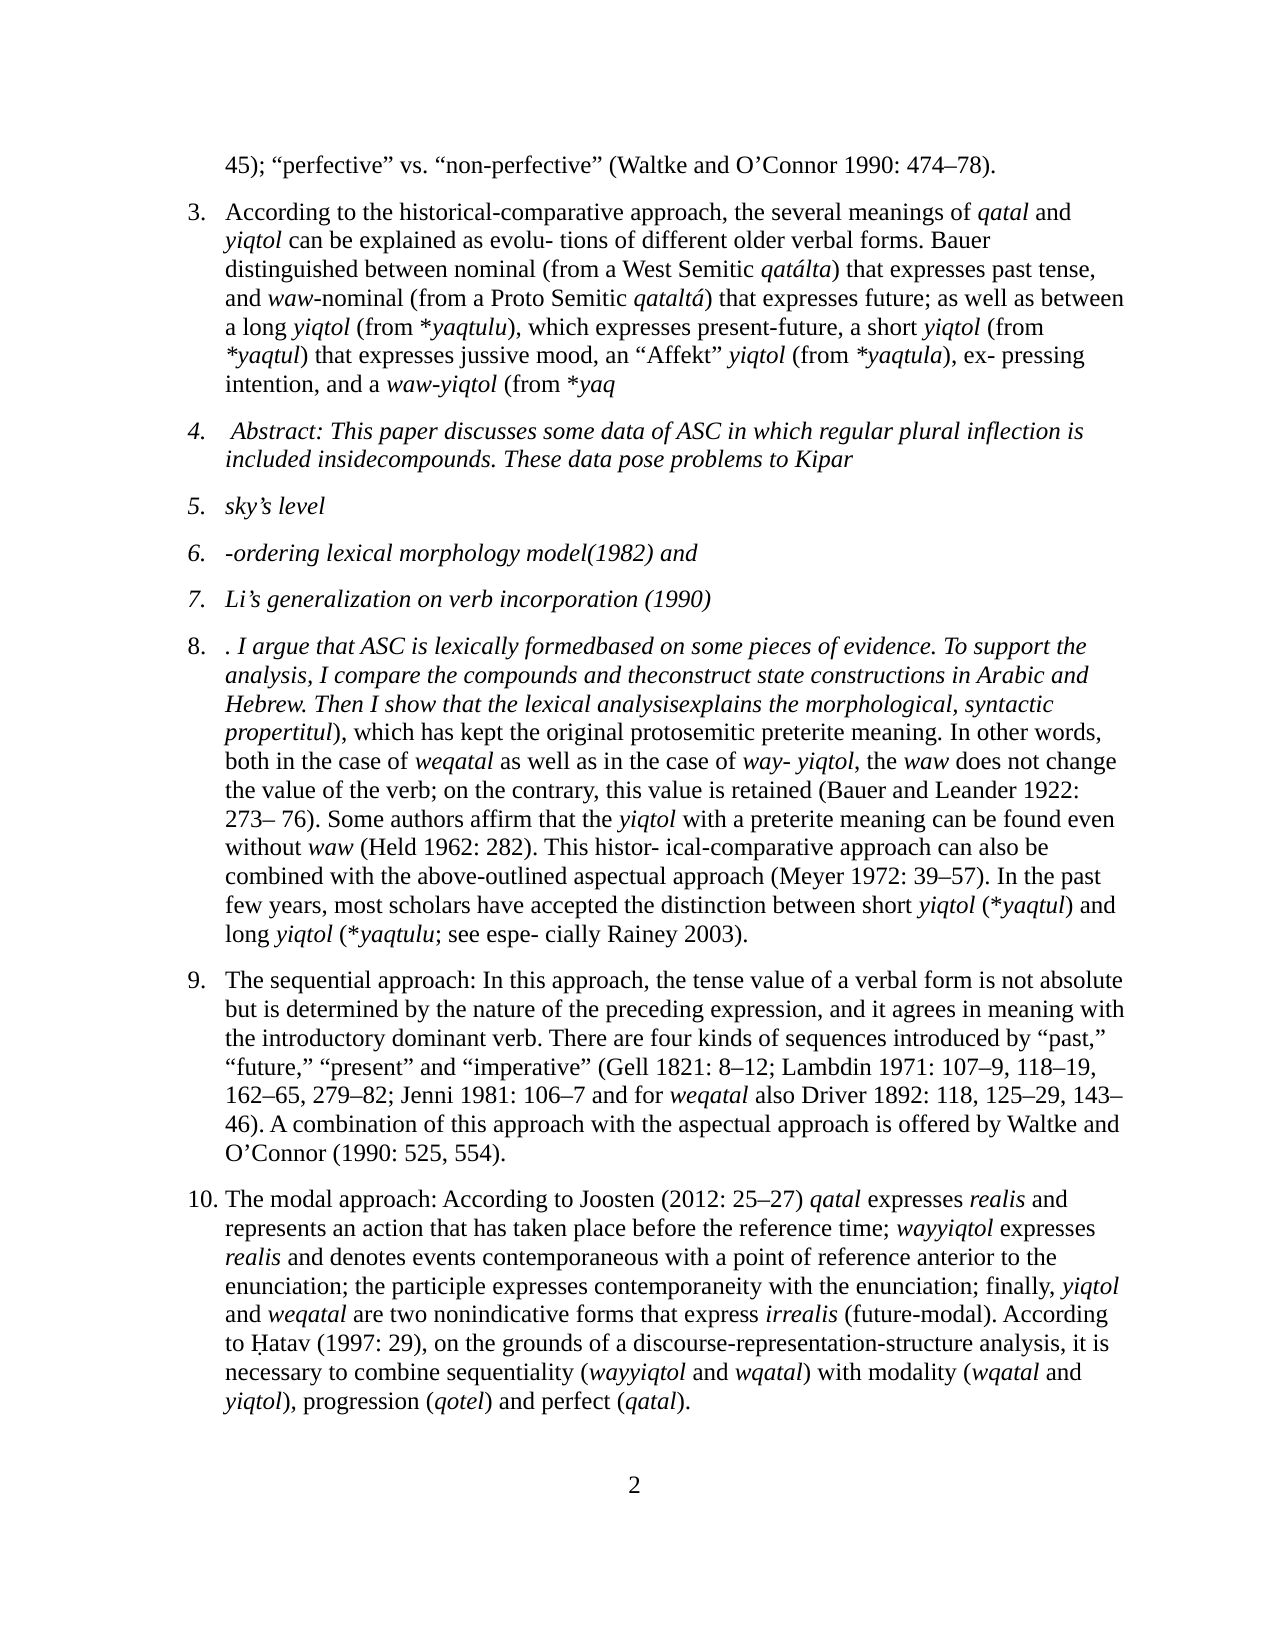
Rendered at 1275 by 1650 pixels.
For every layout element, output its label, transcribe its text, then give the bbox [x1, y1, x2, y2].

list The modal approach: According to Joosten (2012: 25–27) qatal expresses realis and represents an action that has taken place before the reference time; wayyiqtol expresses realis and denotes events contemporaneous with a point of reference anterior to the enunciation; the participle expresses contemporaneity with the enunciation; finally, yiqtol and weqatal are two nonindicative forms that express irrealis (future-modal). According to Ḥatav (1997: 29), on the grounds of a discourse-representation-structure analysis, it is necessary to combine sequentiality (wayyiqtol and wqatal) with modality (wqatal and yiqtol), progression (qotel) and perfect (qatal). [187, 1184, 1125, 1414]
list Abstract: This paper discusses some data of ASC in which regular plural inflection is included insidecompounds. These data pose problems to Kipar [187, 416, 1125, 473]
list sky’s level [187, 491, 1125, 520]
list According to the historical-comparative approach, the several meanings of qatal and yiqtol can be explained as evolu- tions of different older verbal forms. Bauer distinguished between nominal (from a West Semitic qatálta) that expresses past tense, and waw-nominal (from a Proto Semitic qataltá) that expresses future; as well as between a long yiqtol (from *yaqtulu), which expresses present-future, a short yiqtol (from *yaqtul) that expresses jussive mood, an “Affekt” yiqtol (from *yaqtula), ex- pressing intention, and a waw-yiqtol (from *yaq [187, 197, 1125, 398]
list Li’s generalization on verb incorporation (1990) [187, 584, 1125, 613]
list . I argue that ASC is lexically formedbased on some pieces of evidence. To support the analysis, I compare the compounds and theconstruct state constructions in Arabic and Hebrew. Then I show that the lexical analysisexplains the morphological, syntactic propertitul), which has kept the original protosemitic preterite meaning. In other words, both in the case of weqatal as well as in the case of way- yiqtol, the waw does not change the value of the verb; on the contrary, this value is retained (Bauer and Leander 1922: 273– 76). Some authors affirm that the yiqtol with a preterite meaning can be found even without waw (Held 1962: 282). This histor- ical-comparative approach can also be combined with the above-outlined aspectual approach (Meyer 1972: 39–57). In the past few years, most scholars have accepted the distinction between short yiqtol (*yaqtul) and long yiqtol (*yaqtulu; see espe- cially Rainey 2003). [187, 631, 1125, 947]
list The sequential approach: In this approach, the tense value of a verbal form is not absolute but is determined by the nature of the preceding expression, and it agrees in meaning with the introductory dominant verb. There are four kinds of sequences introduced by “past,” “future,” “present” and “imperative” (Gell 1821: 8–12; Lambdin 1971: 107–9, 118–19, 162–65, 279–82; Jenni 1981: 106–7 and for weqatal also Driver 1892: 118, 125–29, 143–46). A combination of this approach with the aspectual approach is offered by Waltke and O’Connor (1990: 525, 554). [187, 965, 1125, 1167]
list -ordering lexical morphology model(1982) and [187, 538, 1125, 567]
list 45); “perfective” vs. “non-perfective” (Waltke and O’Connor 1990: 474–78). [187, 150, 1125, 179]
